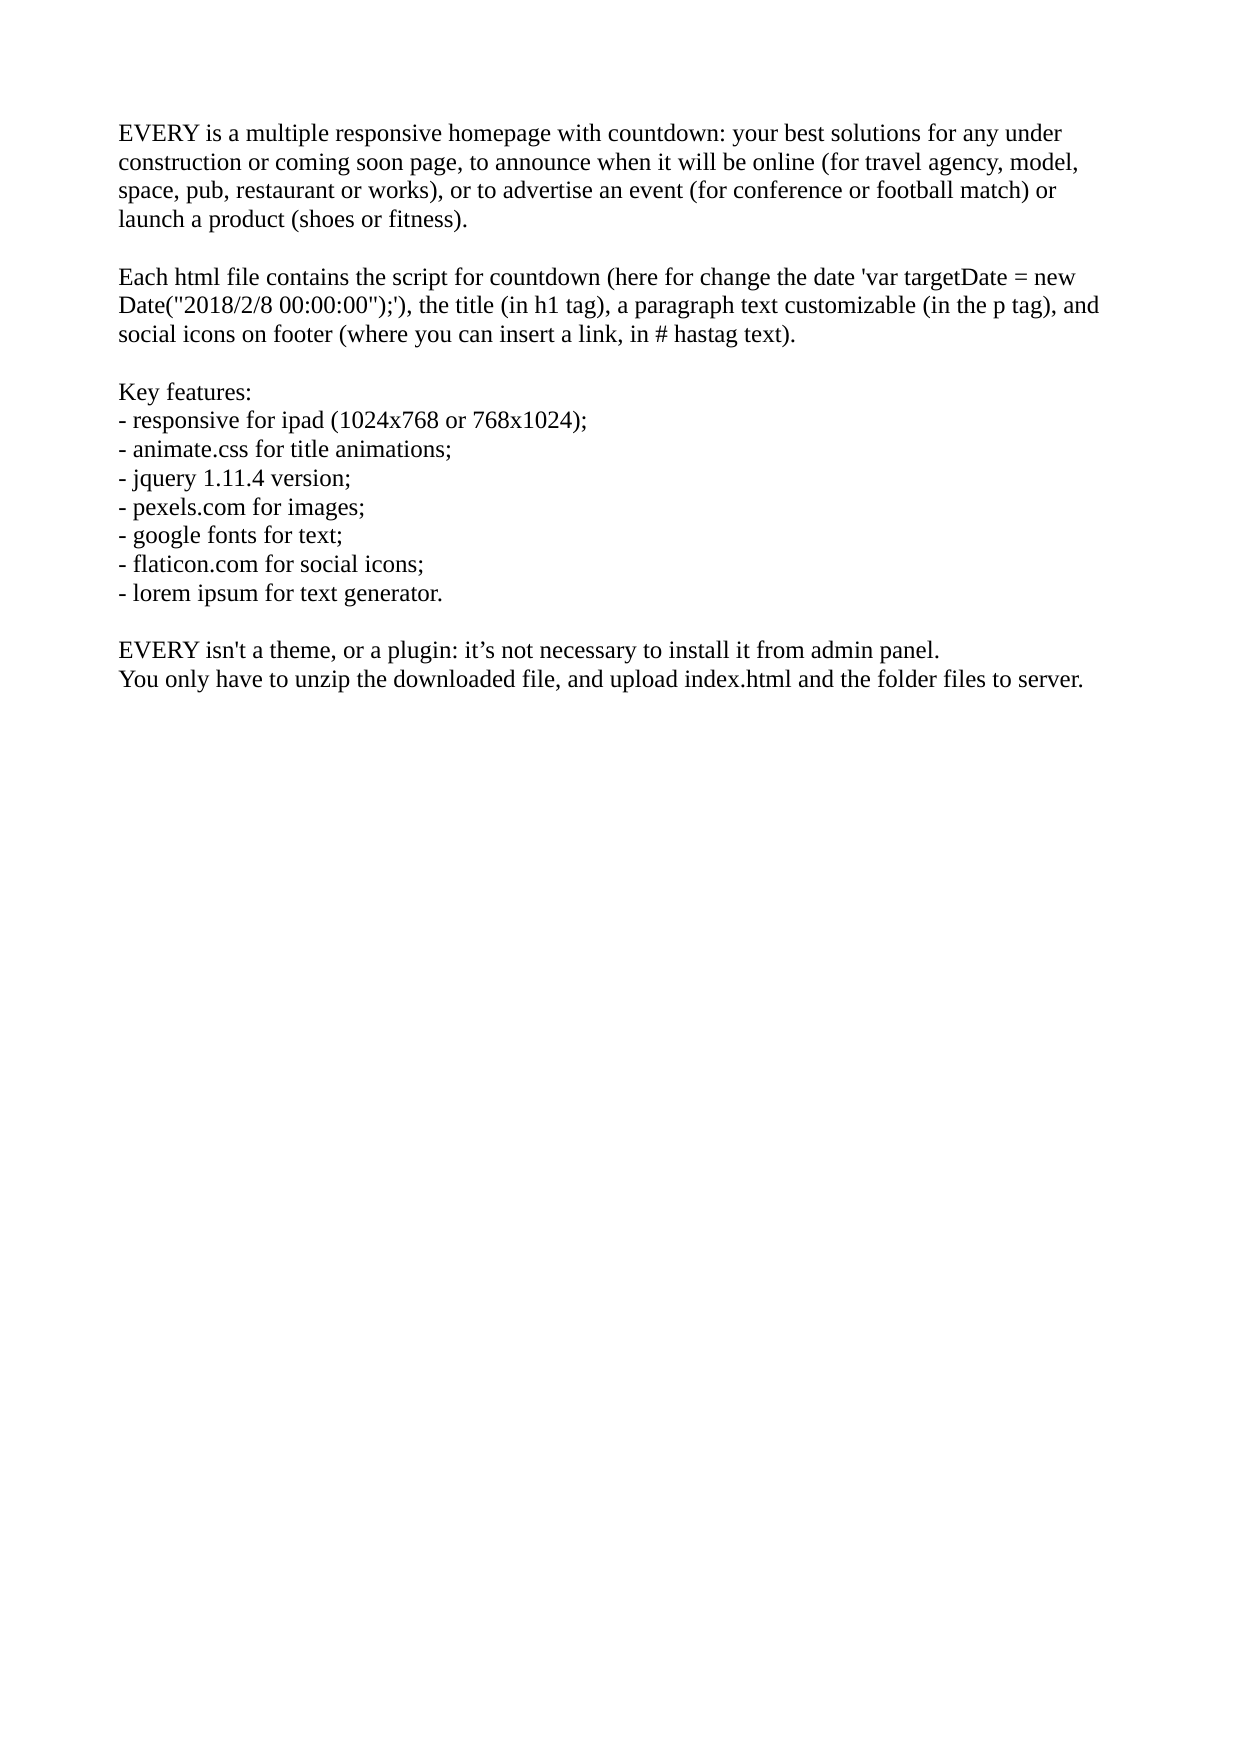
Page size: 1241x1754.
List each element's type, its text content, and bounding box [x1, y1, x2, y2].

text Key features: [118, 377, 1122, 406]
text - lorem ipsum for text generator. [118, 578, 1122, 607]
text - animate.css for title animations; [118, 434, 1122, 463]
text - google fonts for text; [118, 521, 1122, 549]
text - pexels.com for images; [118, 492, 1122, 521]
text EVERY is a multiple responsive homepage with countdown: your best solutions for any under construction or coming soon page, to announce when it will be online (for travel agency, model, space, pub, restaurant or works), or to advertise an event (for conference or football match) or launch a product (shoes or fitness). [118, 118, 1122, 233]
text Each html file contains the script for countdown (here for change the date 'var targetDate = new Date("2018/2/8 00:00:00");'), the title (in h1 tag), a paragraph text customizable (in the p tag), and social icons on footer (where you can insert a link, in # hastag text). [118, 262, 1122, 348]
text EVERY isn't a theme, or a plugin: it’s not necessary to install it from admin panel. [118, 636, 1122, 664]
text - responsive for ipad (1024x768 or 768x1024); [118, 406, 1122, 434]
text You only have to unzip the downloaded file, and upload index.html and the folder files to server. [118, 664, 1122, 693]
text - jquery 1.11.4 version; [118, 463, 1122, 492]
text - flaticon.com for social icons; [118, 549, 1122, 578]
